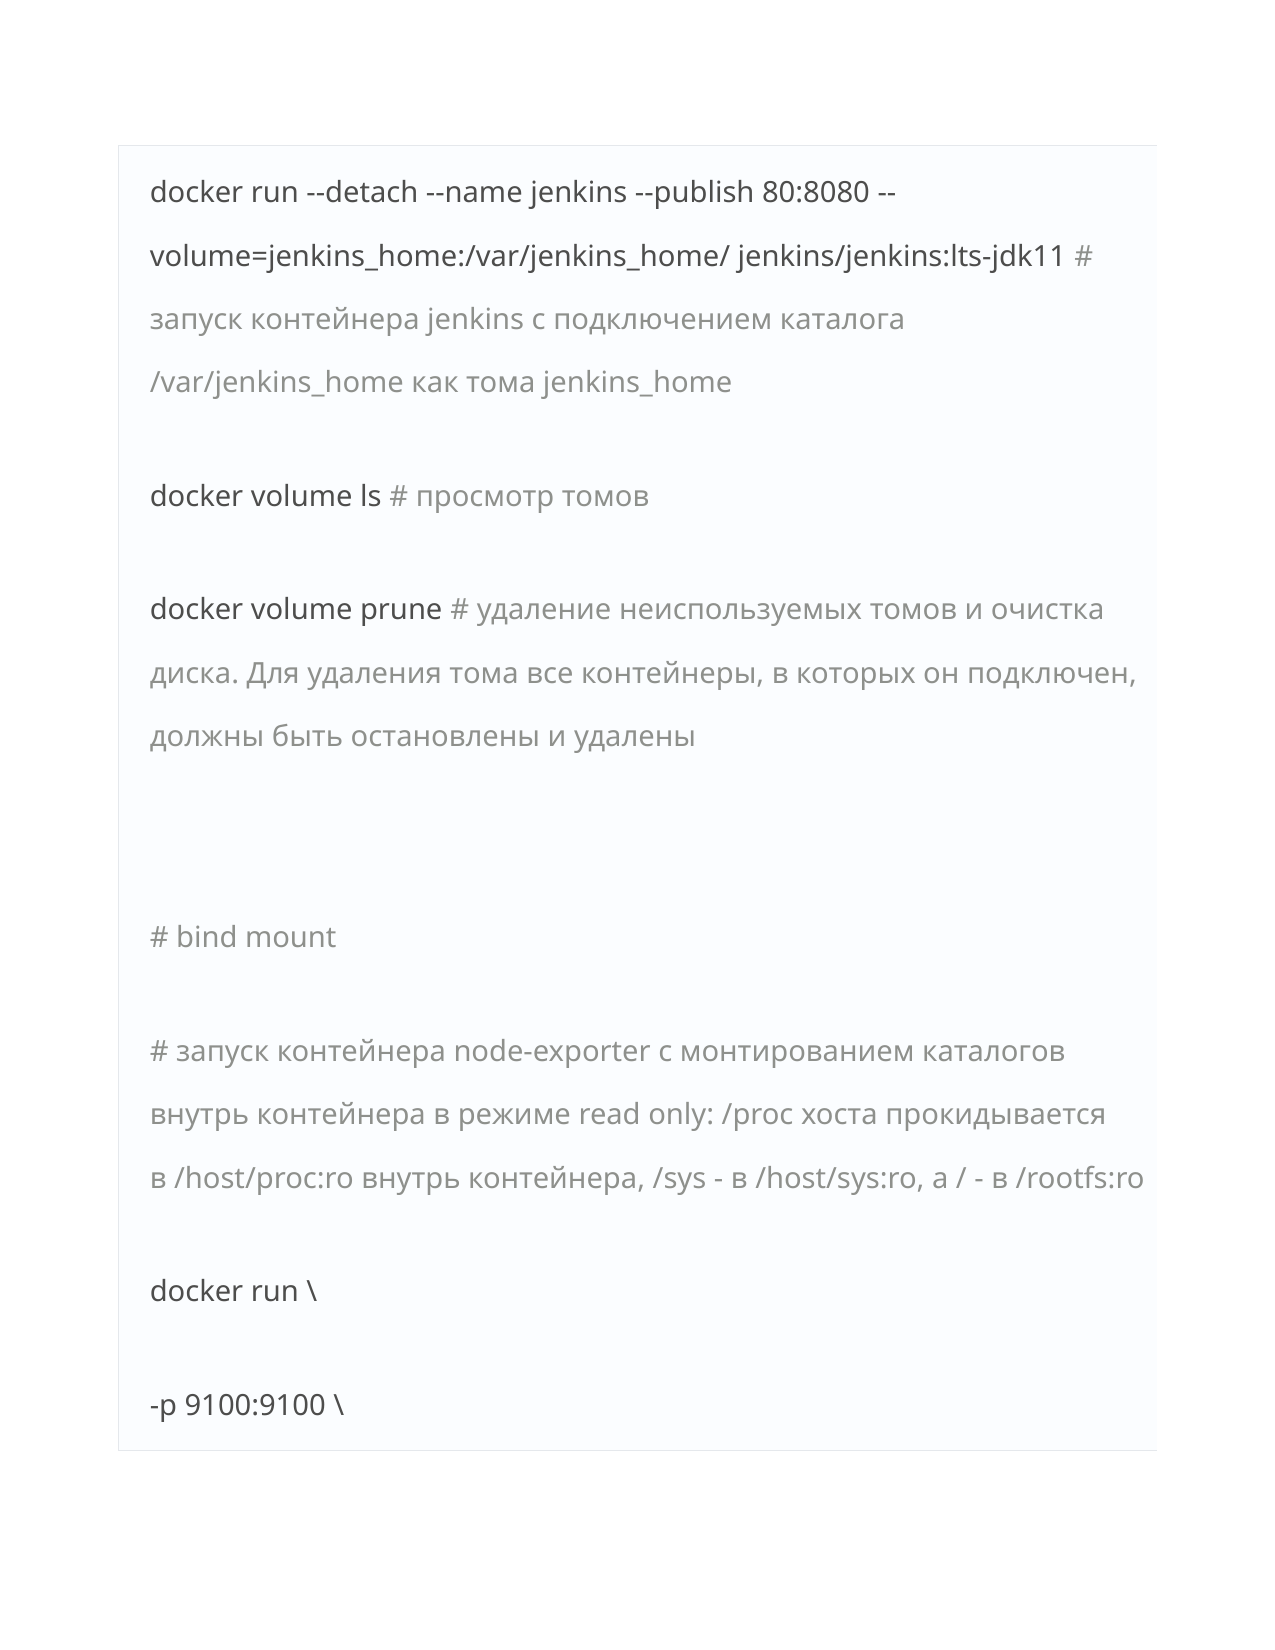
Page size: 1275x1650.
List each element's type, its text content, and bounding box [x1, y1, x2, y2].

text # bind mount [119, 890, 1157, 956]
text # запуск контейнера node-exporter с монтированием каталогов внутрь контейнера в режиме read only: /proc хоста прокидывается в /host/proc:ro внутрь контейнера, /sys - в /host/sys:ro, а / - в /rootfs:ro [119, 1003, 1157, 1197]
text docker run --detach --name jenkins --publish 80:8080 --volume=jenkins_home:/var/jenkins_home/ jenkins/jenkins:lts-jdk11 # запуск контейнера jenkins с подключением каталога /var/jenkins_home как тома jenkins_home [119, 146, 1157, 401]
text docker volume ls # просмотр томов [119, 448, 1157, 515]
text docker volume prune # удаление неиспользуемых томов и очистка диска. Для удаления тома все контейнеры, в которых он подключен, должны быть остановлены и удалены [119, 562, 1157, 755]
text -p 9100:9100 \ [119, 1357, 1157, 1450]
text docker run \ [119, 1244, 1157, 1310]
